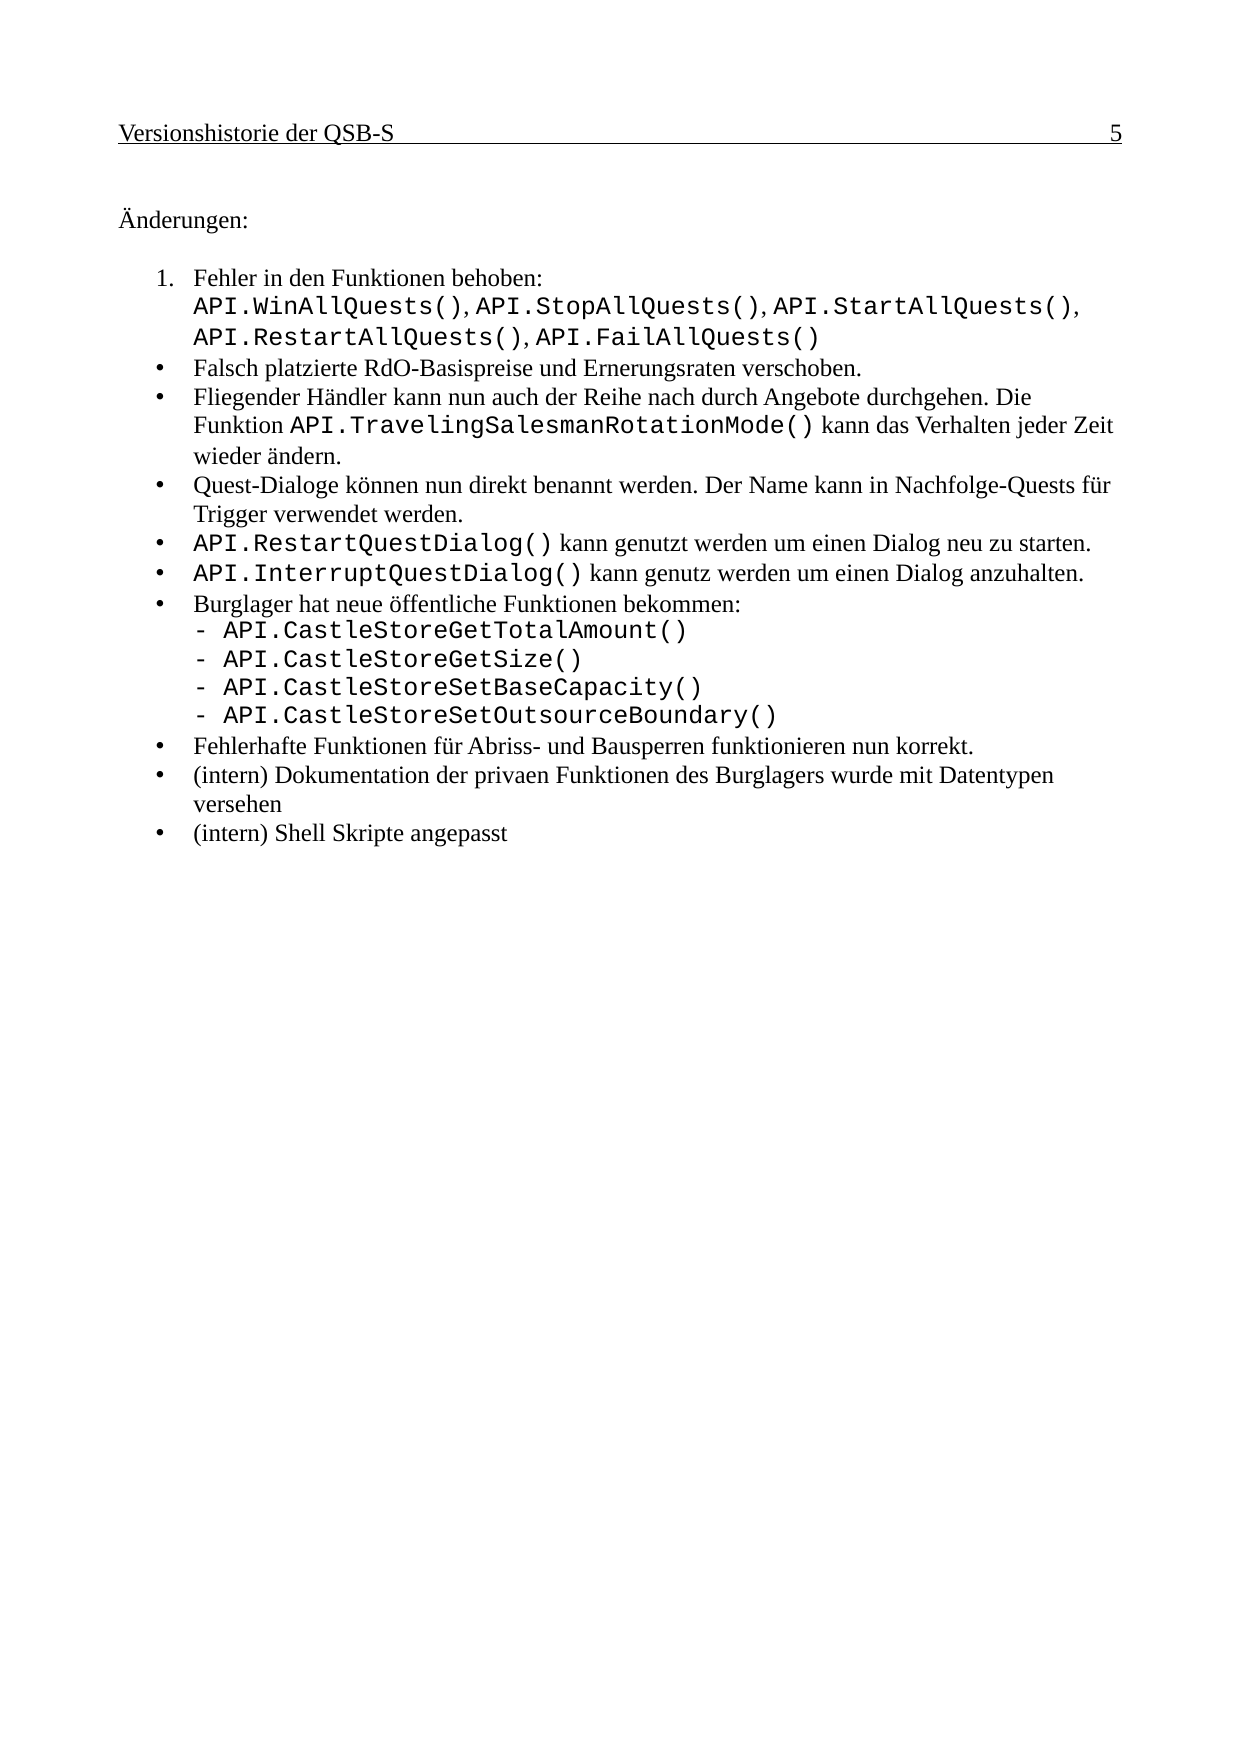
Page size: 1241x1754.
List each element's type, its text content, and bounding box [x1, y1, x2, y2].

list (intern) Shell Skripte angepasst [156, 818, 1122, 846]
list Fehlerhafte Funktionen für Abriss- und Bausperren funktionieren nun korrekt. [156, 731, 1122, 760]
list Fliegender Händler kann nun auch der Reihe nach durch Angebote durchgehen. Die Funktion API.TravelingSalesmanRotationMode() kann das Verhalten jeder Zeit wieder ändern. [156, 382, 1122, 470]
text Änderungen: [118, 205, 1122, 234]
list Burglager hat neue öffentliche Funktionen bekommen: - API.CastleStoreGetTotalAmount() - API.CastleStoreGetSize() - API.CastleStoreSetBaseCapacity() - API.CastleStoreSetOutsourceBoundary() [156, 589, 1122, 731]
list Falsch platzierte RdO-Basispreise und Ernerungsraten verschoben. [156, 353, 1122, 382]
list API.InterruptQuestDialog() kann genutz werden um einen Dialog anzuhalten. [156, 558, 1122, 589]
list API.RestartQuestDialog() kann genutzt werden um einen Dialog neu zu starten. [156, 528, 1122, 558]
list Quest-Dialoge können nun direkt benannt werden. Der Name kann in Nachfolge-Quests für Trigger verwendet werden. [156, 470, 1122, 528]
list Fehler in den Funktionen behoben: API.WinAllQuests(), API.StopAllQuests(), API.StartAllQuests(), API.RestartAllQuests(), API.FailAllQuests() [156, 263, 1122, 353]
list (intern) Dokumentation der privaen Funktionen des Burglagers wurde mit Datentypen versehen [156, 760, 1122, 818]
